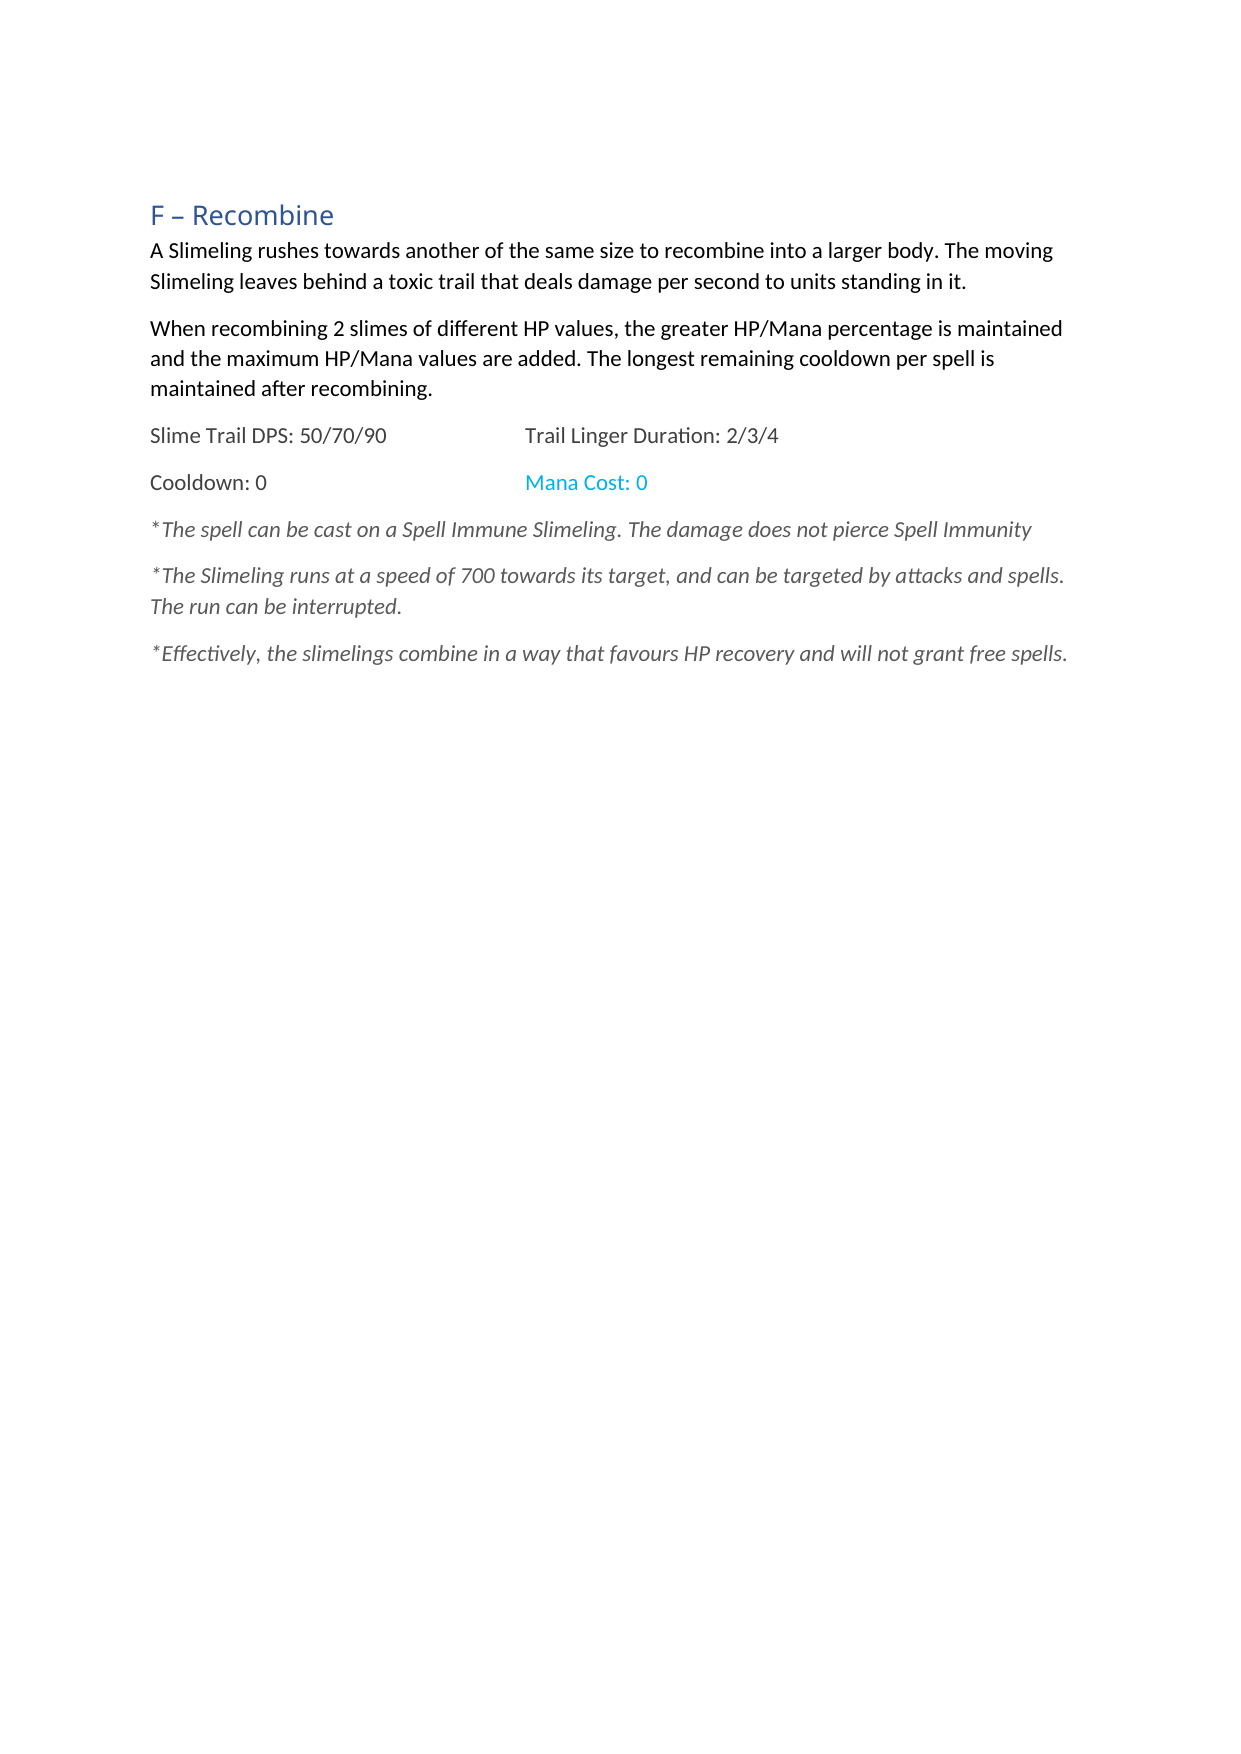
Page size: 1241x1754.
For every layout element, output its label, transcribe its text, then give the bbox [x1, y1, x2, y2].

text Cooldown: 0 Mana Cost: 0 [150, 468, 1090, 496]
text Slime Trail DPS: 50/70/90 Trail Linger Duration: 2/3/4 [150, 421, 1090, 449]
text *The spell can be cast on a Spell Immune Slimeling. The damage does not pierce Spell Immunity [150, 515, 1090, 543]
subtitle F – Recombine [150, 197, 1090, 234]
text *Effectively, the slimelings combine in a way that favours HP recovery and will not grant free spells. [150, 639, 1090, 667]
text *The Slimeling runs at a speed of 700 towards its target, and can be targeted by attacks and spells. The run can be interrupted. [150, 562, 1090, 620]
text A Slimeling rushes towards another of the same size to recombine into a larger body. The moving Slimeling leaves behind a toxic trail that deals damage per second to units standing in it. [150, 237, 1090, 295]
text When recombining 2 slimes of different HP values, the greater HP/Mana percentage is maintained and the maximum HP/Mana values are added. The longest remaining cooldown per spell is maintained after recombining. [150, 314, 1090, 402]
